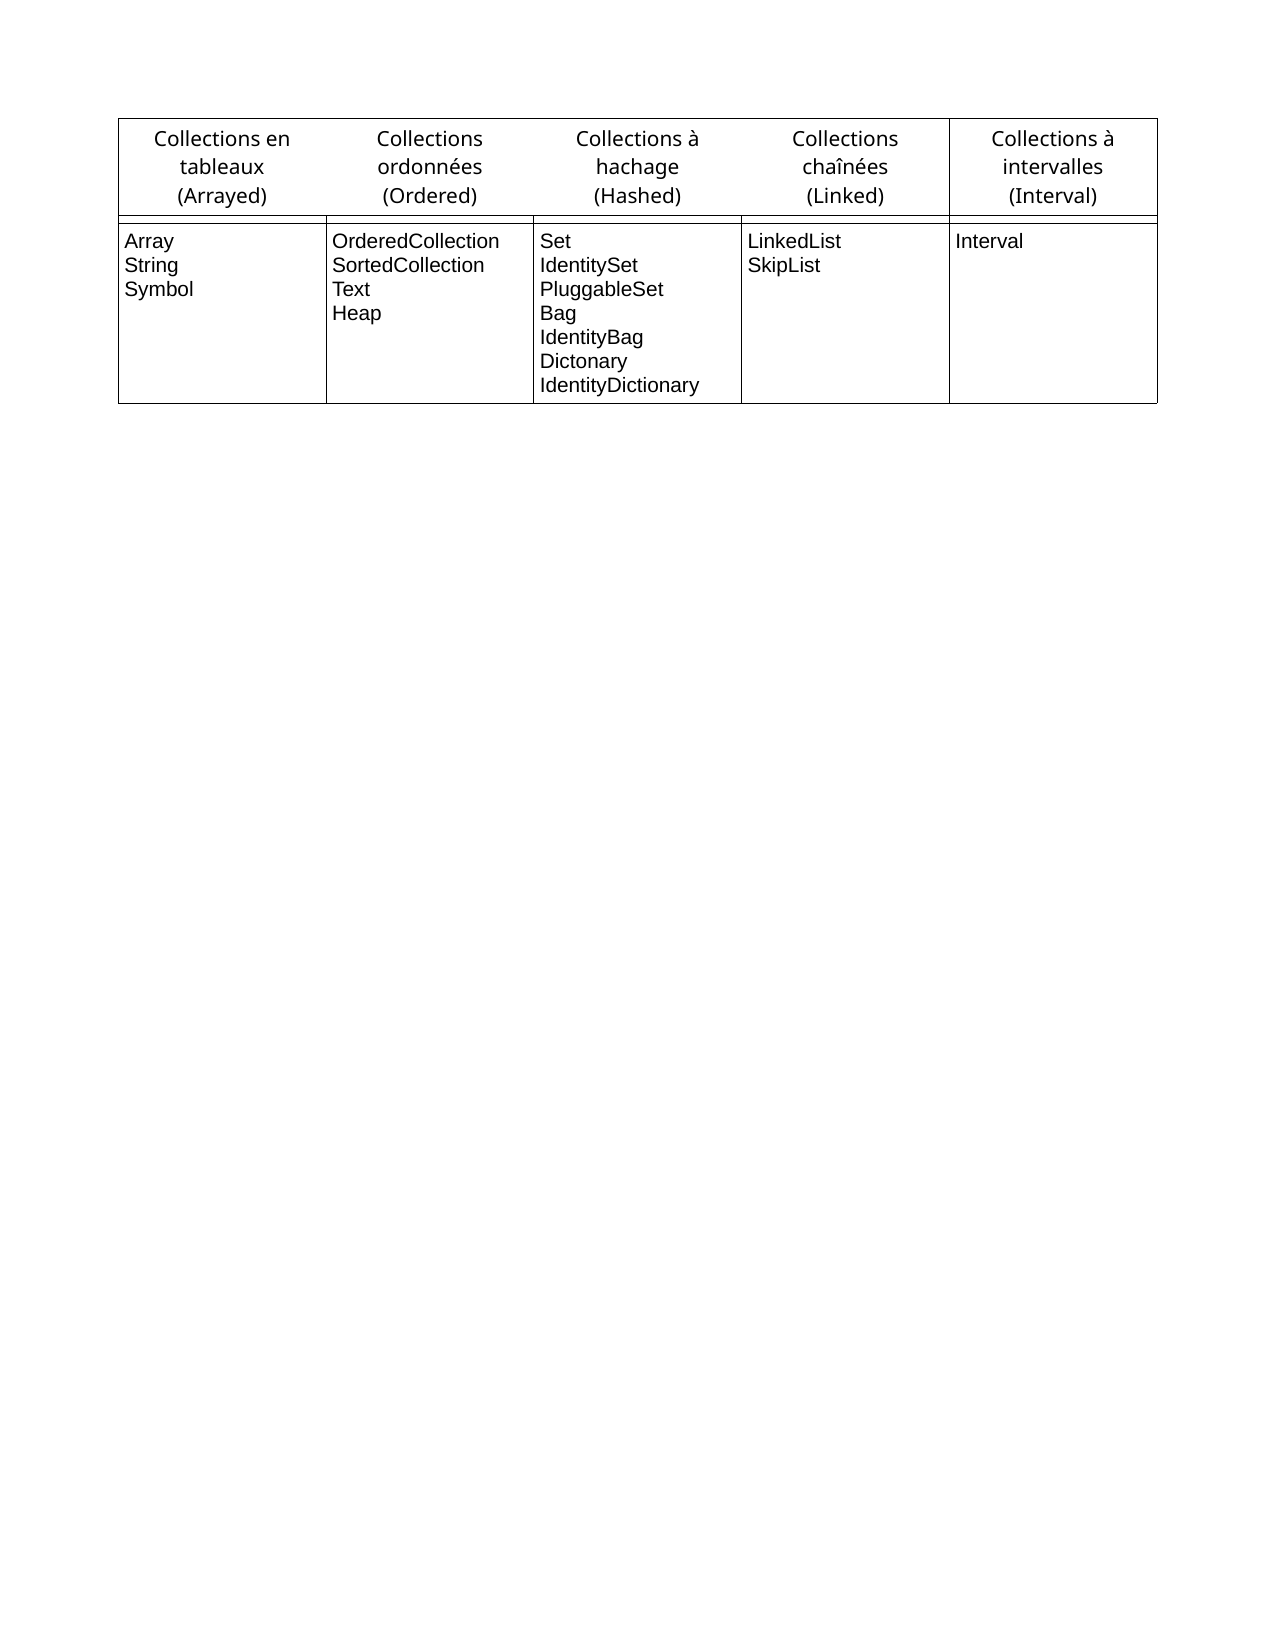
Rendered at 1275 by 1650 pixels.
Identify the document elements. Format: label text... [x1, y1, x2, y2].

table_cell [534, 216, 741, 222]
table_header Collections chaînées (Linked) [741, 119, 949, 215]
table_cell OrderedCollection SortedCollection Text Heap [327, 224, 533, 402]
table_cell LinkedList SkipList [742, 224, 949, 402]
table_cell [742, 216, 949, 222]
table_header Collections en tableaux (Arrayed) [119, 119, 326, 215]
table_header Collections ordonnées (Ordered) [326, 119, 533, 215]
table_cell Set IdentitySet PluggableSet Bag IdentityBag Dictonary IdentityDictionary [534, 224, 741, 402]
table_cell [119, 216, 326, 222]
table_cell Interval [950, 224, 1157, 402]
table_cell Array String Symbol [119, 224, 326, 402]
table_cell [327, 216, 533, 222]
table_header Collections à hachage (Hashed) [534, 119, 741, 215]
table_header Collections à intervalles (Interval) [950, 119, 1157, 215]
table_cell [950, 216, 1157, 222]
